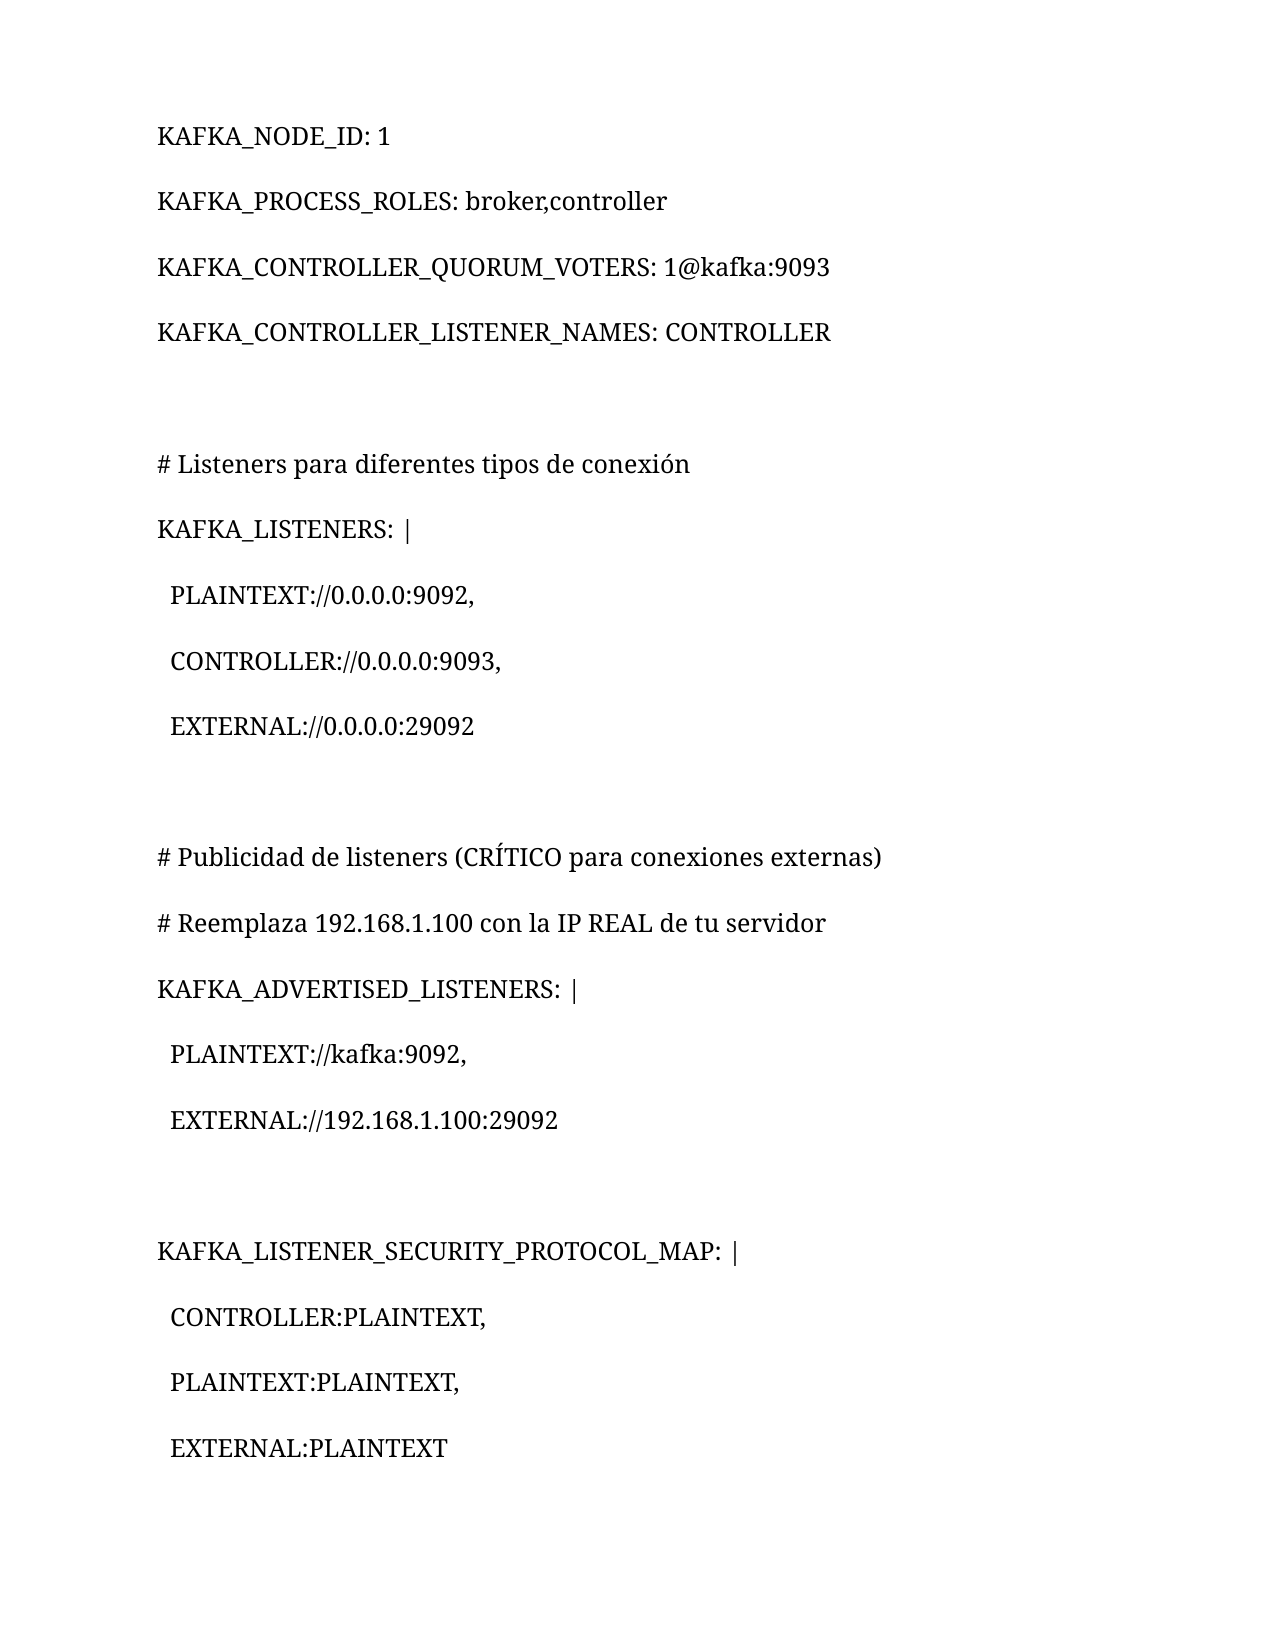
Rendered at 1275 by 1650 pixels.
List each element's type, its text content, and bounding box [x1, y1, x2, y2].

text KAFKA_PROCESS_ROLES: broker,controller [118, 184, 1157, 218]
text PLAINTEXT:PLAINTEXT, [118, 1365, 1157, 1399]
text EXTERNAL://192.168.1.100:29092 [118, 1102, 1157, 1137]
text KAFKA_LISTENERS: | [118, 512, 1157, 546]
text # Listeners para diferentes tipos de conexión [118, 446, 1157, 480]
text CONTROLLER://0.0.0.0:9093, [118, 643, 1157, 677]
text KAFKA_ADVERTISED_LISTENERS: | [118, 971, 1157, 1005]
text PLAINTEXT://0.0.0.0:9092, [118, 577, 1157, 612]
text # Reemplaza 192.168.1.100 con la IP REAL de tu servidor [118, 906, 1157, 940]
text CONTROLLER:PLAINTEXT, [118, 1299, 1157, 1333]
text KAFKA_NODE_ID: 1 [118, 118, 1157, 152]
text KAFKA_CONTROLLER_LISTENER_NAMES: CONTROLLER [118, 315, 1157, 349]
text # Publicidad de listeners (CRÍTICO para conexiones externas) [118, 840, 1157, 874]
text KAFKA_CONTROLLER_QUORUM_VOTERS: 1@kafka:9093 [118, 249, 1157, 283]
text EXTERNAL:PLAINTEXT [118, 1431, 1157, 1465]
text PLAINTEXT://kafka:9092, [118, 1037, 1157, 1071]
text EXTERNAL://0.0.0.0:29092 [118, 709, 1157, 743]
text KAFKA_LISTENER_SECURITY_PROTOCOL_MAP: | [118, 1234, 1157, 1268]
